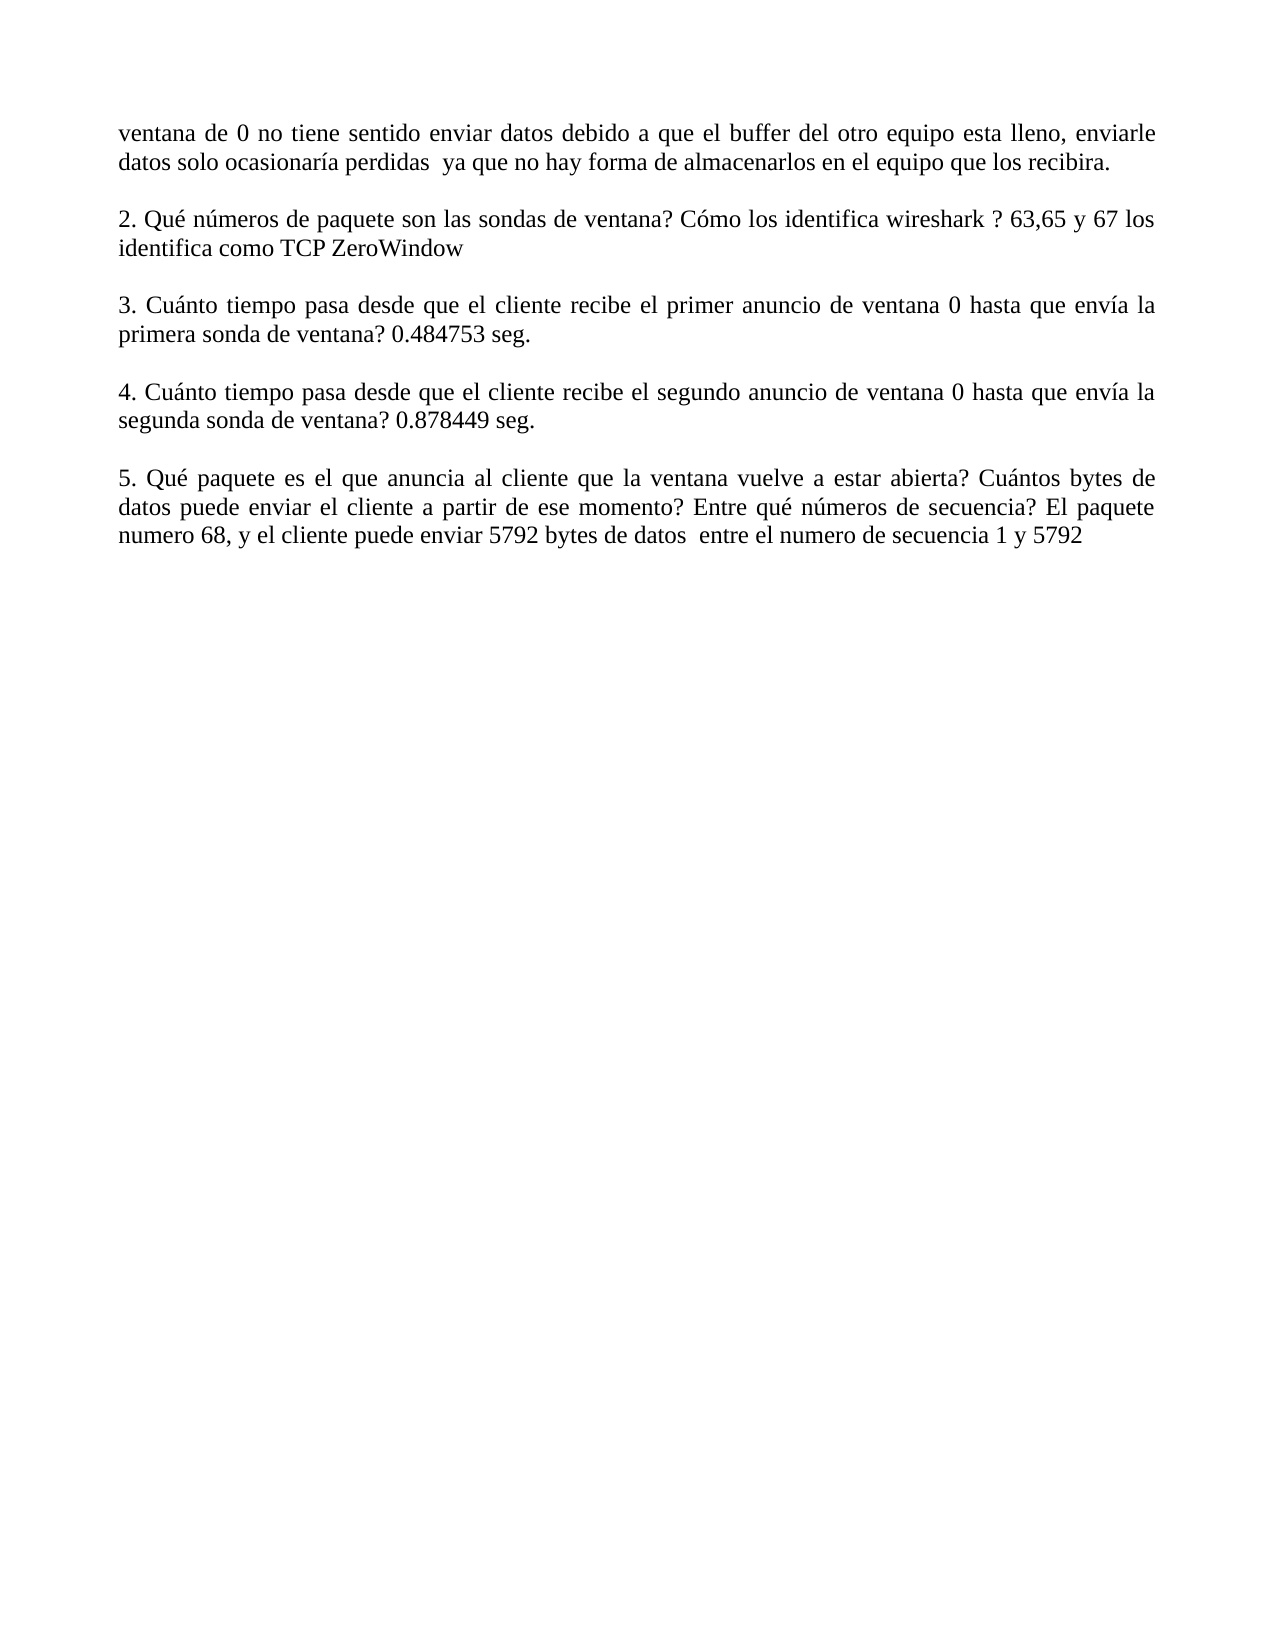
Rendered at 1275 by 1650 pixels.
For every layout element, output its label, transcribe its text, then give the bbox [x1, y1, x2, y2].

text ventana de 0 no tiene sentido enviar datos debido a que el buffer del otro equipo esta lleno, enviarle datos solo ocasionaría perdidas ya que no hay forma de almacenarlos en el equipo que los recibira. [118, 118, 1157, 176]
text 2. Qué números de paquete son las sondas de ventana? Cómo los identifica wireshark ? 63,65 y 67 los identifica como TCP ZeroWindow [118, 204, 1157, 262]
text 3. Cuánto tiempo pasa desde que el cliente recibe el primer anuncio de ventana 0 hasta que envía la primera sonda de ventana? 0.484753 seg. [118, 291, 1157, 348]
text 5. Qué paquete es el que anuncia al cliente que la ventana vuelve a estar abierta? Cuántos bytes de datos puede enviar el cliente a partir de ese momento? Entre qué números de secuencia? El paquete numero 68, y el cliente puede enviar 5792 bytes de datos entre el numero de secuencia 1 y 5792 [118, 463, 1157, 549]
text 4. Cuánto tiempo pasa desde que el cliente recibe el segundo anuncio de ventana 0 hasta que envía la segunda sonda de ventana? 0.878449 seg. [118, 377, 1157, 434]
